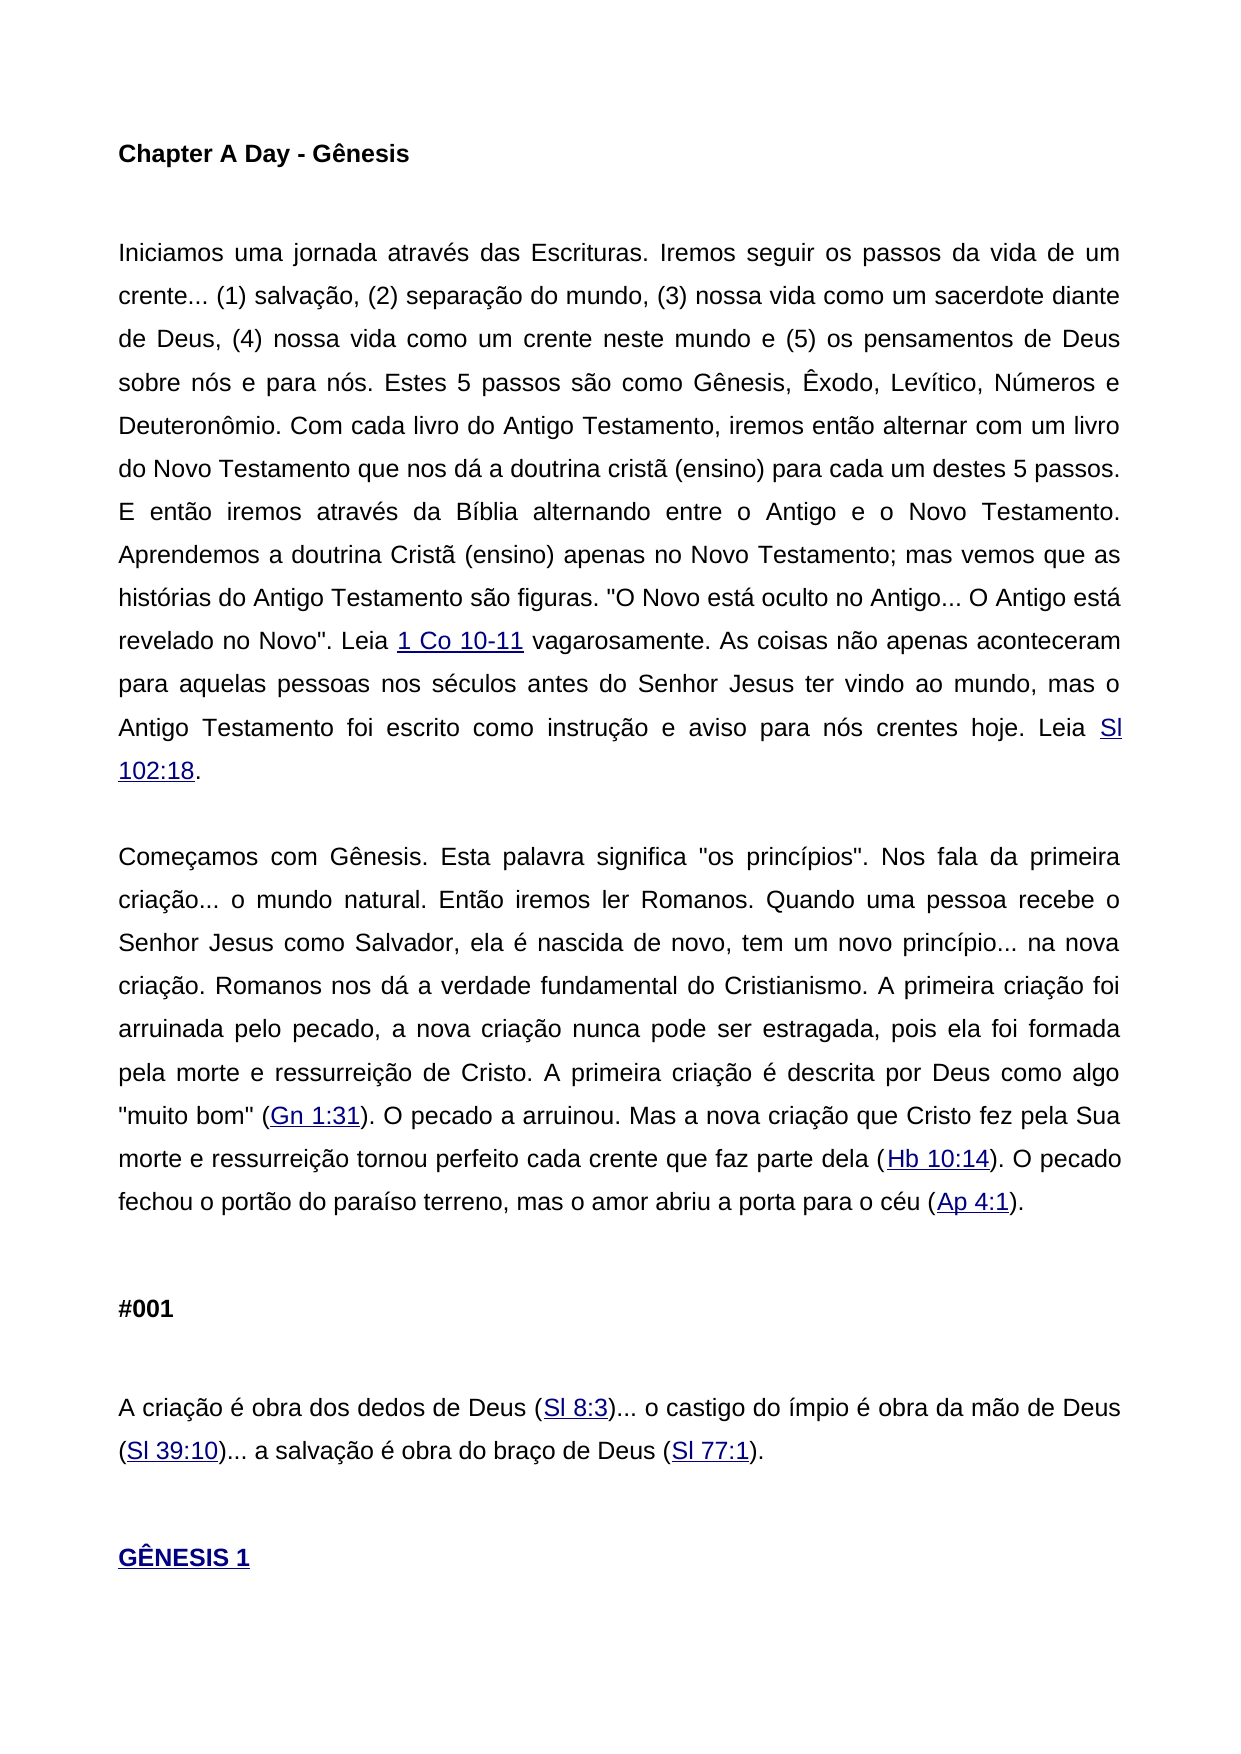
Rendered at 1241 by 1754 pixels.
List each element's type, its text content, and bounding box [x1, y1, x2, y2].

text Iniciamos uma jornada através das Escrituras. Iremos seguir os passos da vida de um crente... (1) salvação, (2) separação do mundo, (3) nossa vida como um sacerdote diante de Deus, (4) nossa vida como um crente neste mundo e (5) os pensamentos de Deus sobre nós e para nós. Estes 5 passos são como Gênesis, Êxodo, Levítico, Números e Deuteronômio. Com cada livro do Antigo Testamento, iremos então alternar com um livro do Novo Testamento que nos dá a doutrina cristã (ensino) para cada um destes 5 passos. E então iremos através da Bíblia alternando entre o Antigo e o Novo Testamento. Aprendemos a doutrina Cristã (ensino) apenas no Novo Testamento; mas vemos que as histórias do Antigo Testamento são figuras. "O Novo está oculto no Antigo... O Antigo está revelado no Novo". Leia 1 Co 10-11 vagarosamente. As coisas não apenas aconteceram para aquelas pessoas nos séculos antes do Senhor Jesus ter vindo ao mundo, mas o Antigo Testamento foi escrito como instrução e aviso para nós crentes hoje. Leia Sl 102:18. [118, 238, 1122, 784]
subtitle #001 [118, 1294, 1122, 1323]
subtitle GÊNESIS 1 [118, 1543, 1122, 1572]
text Começamos com Gênesis. Esta palavra significa "os princípios". Nos fala da primeira criação... o mundo natural. Então iremos ler Romanos. Quando uma pessoa recebe o Senhor Jesus como Salvador, ela é nascida de novo, tem um novo princípio... na nova criação. Romanos nos dá a verdade fundamental do Cristianismo. A primeira criação foi arruinada pelo pecado, a nova criação nunca pode ser estragada, pois ela foi formada pela morte e ressurreição de Cristo. A primeira criação é descrita por Deus como algo "muito bom" (Gn 1:31). O pecado a arruinou. Mas a nova criação que Cristo fez pela Sua morte e ressurreição tornou perfeito cada crente que faz parte dela (Hb 10:14). O pecado fechou o portão do paraíso terreno, mas o amor abriu a porta para o céu (Ap 4:1). [118, 842, 1122, 1216]
text A criação é obra dos dedos de Deus (Sl 8:3)... o castigo do ímpio é obra da mão de Deus (Sl 39:10)... a salvação é obra do braço de Deus (Sl 77:1). [118, 1393, 1122, 1464]
subtitle Chapter A Day - Gênesis [118, 139, 1122, 168]
